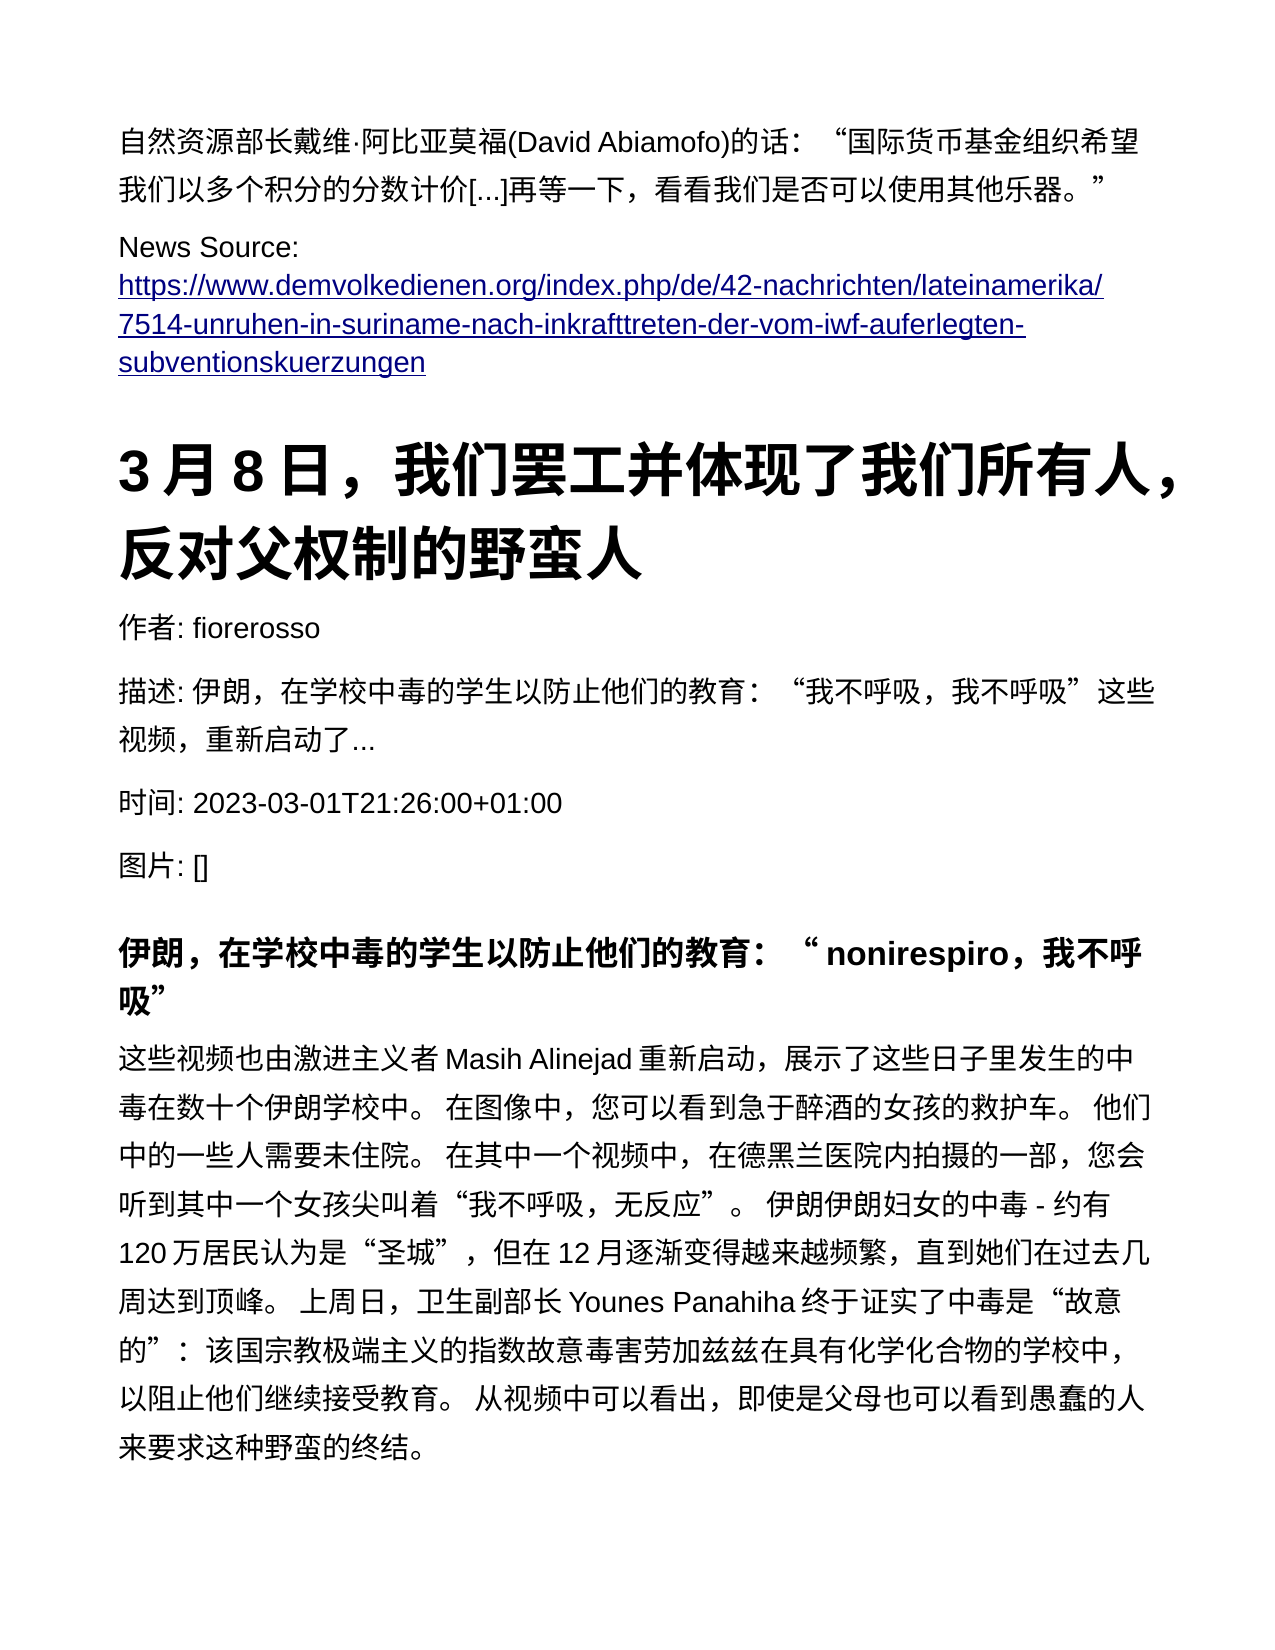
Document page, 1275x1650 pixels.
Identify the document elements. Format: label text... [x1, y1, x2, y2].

text 描述: 伊朗，在学校中毒的学生以防止他们的教育：“我不呼吸，我不呼吸”这些视频，重新启动了... [118, 668, 1157, 759]
text 这些视频也由激进主义者Masih Alinejad重新启动，展示了这些日子里发生的中毒在数十个伊朗学校中。 在图像中，您可以看到急于醉酒的女孩的救护车。 他们中的一些人需要未住院。 在其中一个视频中，在德黑兰医院内拍摄的一部，您会听到其中一个女孩尖叫着“我不呼吸，无反应”。 伊朗伊朗妇女的中毒 - 约有120万居民认为是“圣城”，但在12月逐渐变得越来越频繁，直到她们在过去几周达到顶峰。 上周日，卫生副部长Younes Panahiha终于证实了中毒是“故意的”：该国宗教极端主义的指数故意毒害劳加兹兹在具有化学化合物的学校中，以阻止他们继续接受教育。 从视频中可以看出，即使是父母也可以看到愚蠢的人来要求这种野蛮的终结。 [118, 1036, 1157, 1466]
text News Source: https://www.demvolkedienen.org/index.php/de/42-nachrichten/lateinamerika/7514-unruhen-in-suriname-nach-inkrafttreten-der-vom-iwf-auferlegten-subventionskuerzungen [118, 230, 1157, 379]
text 作者: fiorerosso [118, 605, 1157, 647]
text 图片: [] [118, 843, 1157, 885]
text 自然资源部长戴维·阿比亚莫福(David Abiamofo)的话：“国际货币基金组织希望我们以多个积分的分数计价[...]再等一下，看看我们是否可以使用其他乐器。” [118, 118, 1157, 209]
text 时间: 2023-03-01T21:26:00+01:00 [118, 780, 1157, 822]
subtitle 3月8日，我们罢工并体现了我们所有人，反对父权制的野蛮人 [118, 423, 1157, 592]
subtitle 伊朗，在学校中毒的学生以防止他们的教育：“ nonirespiro，我不呼吸” [118, 927, 1157, 1023]
